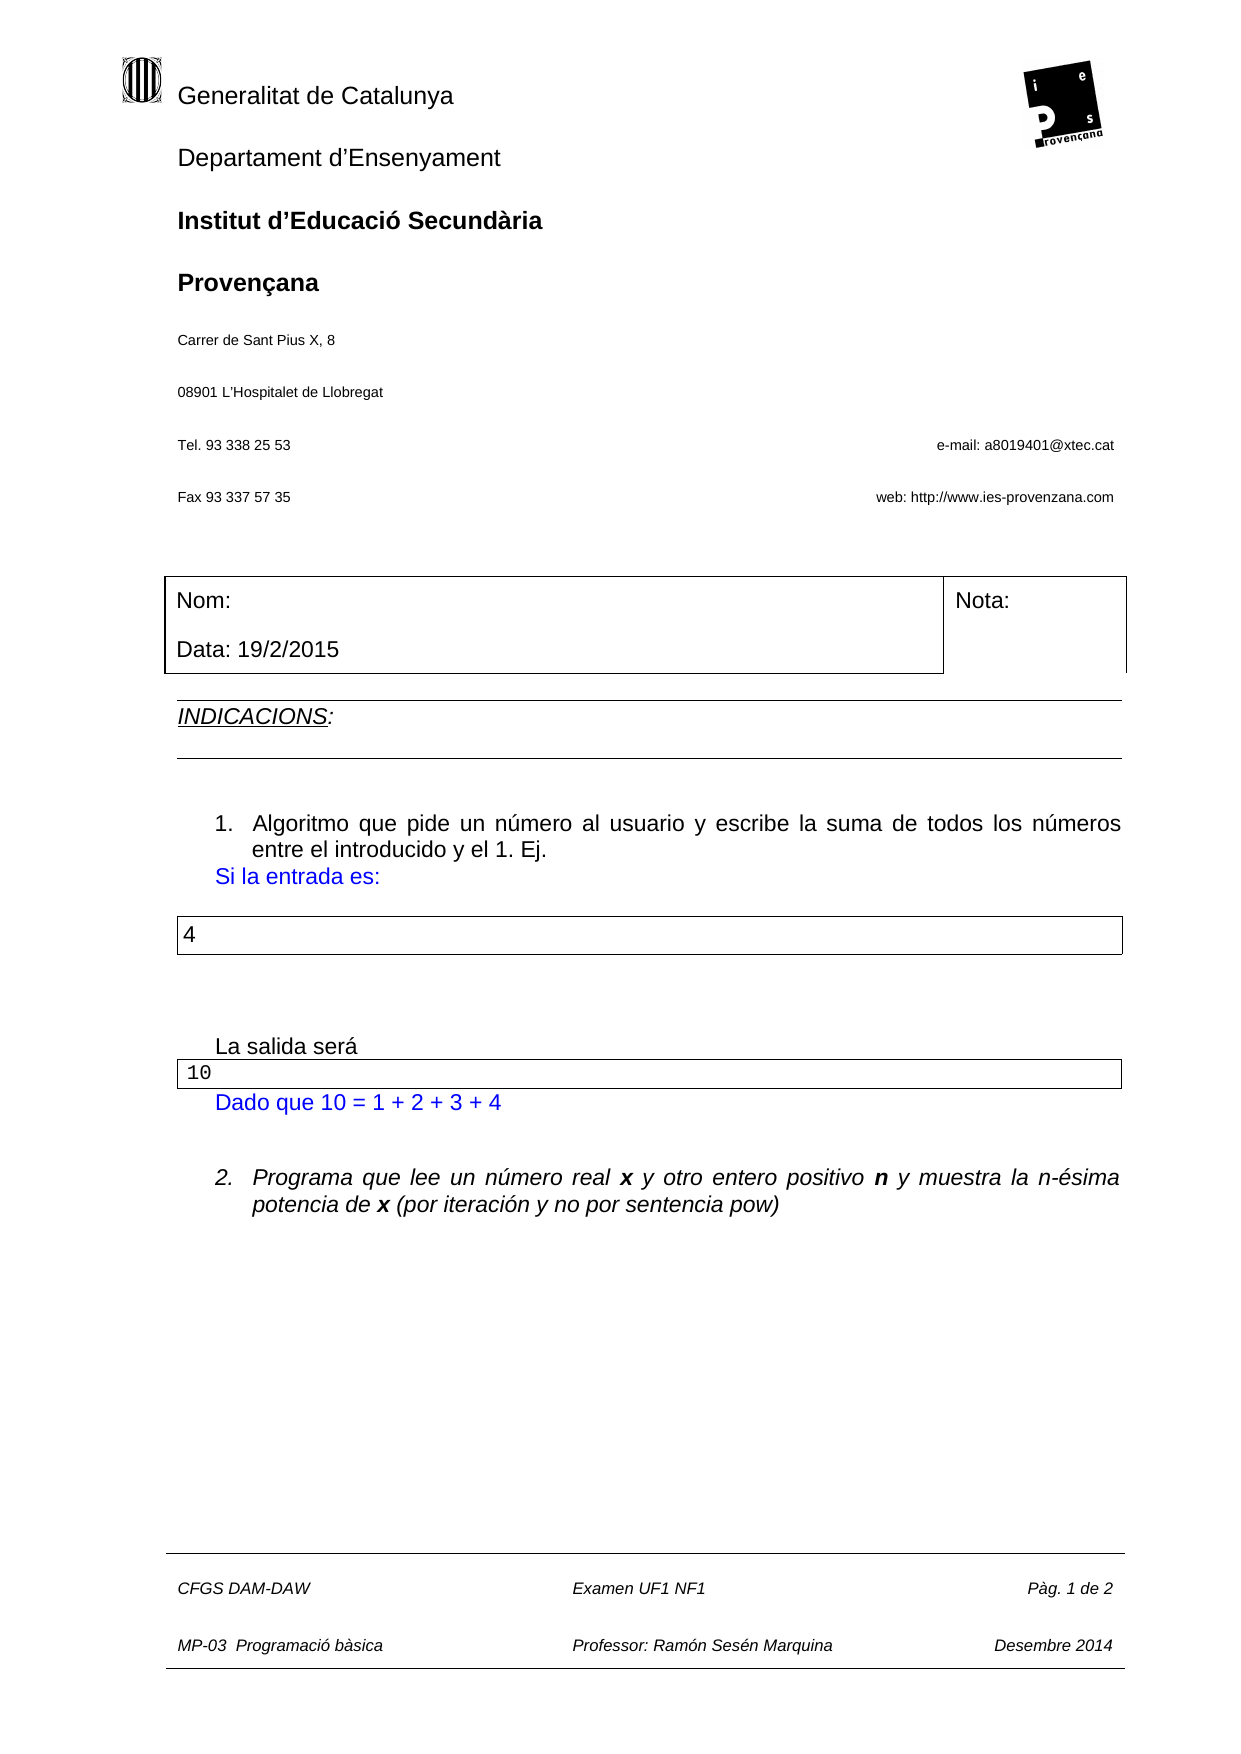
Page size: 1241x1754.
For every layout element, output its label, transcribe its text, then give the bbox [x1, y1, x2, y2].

table_header Nom: [166, 577, 943, 624]
table_cell Data: 19/2/2015 [166, 624, 943, 672]
text 10 [178, 1060, 1121, 1088]
text La salida será [215, 1033, 1122, 1059]
text Si la entrada es: [215, 863, 1122, 889]
list Programa que lee un número real x y otro entero positivo n y muestra la n-ésima potencia de x (por iteración y no por sentencia pow) [215, 1164, 1122, 1217]
table_header 4 [178, 917, 1122, 953]
text INDICACIONS: [177, 701, 1122, 729]
list Algoritmo que pide un número al usuario y escribe la suma de todos los números entre el introducido y el 1. Ej. [214, 810, 1122, 863]
table_header Nota: [944, 577, 1126, 672]
picture [1022, 58, 1105, 149]
picture [122, 57, 162, 103]
text Dado que 10 = 1 + 2 + 3 + 4 [215, 1089, 1122, 1115]
